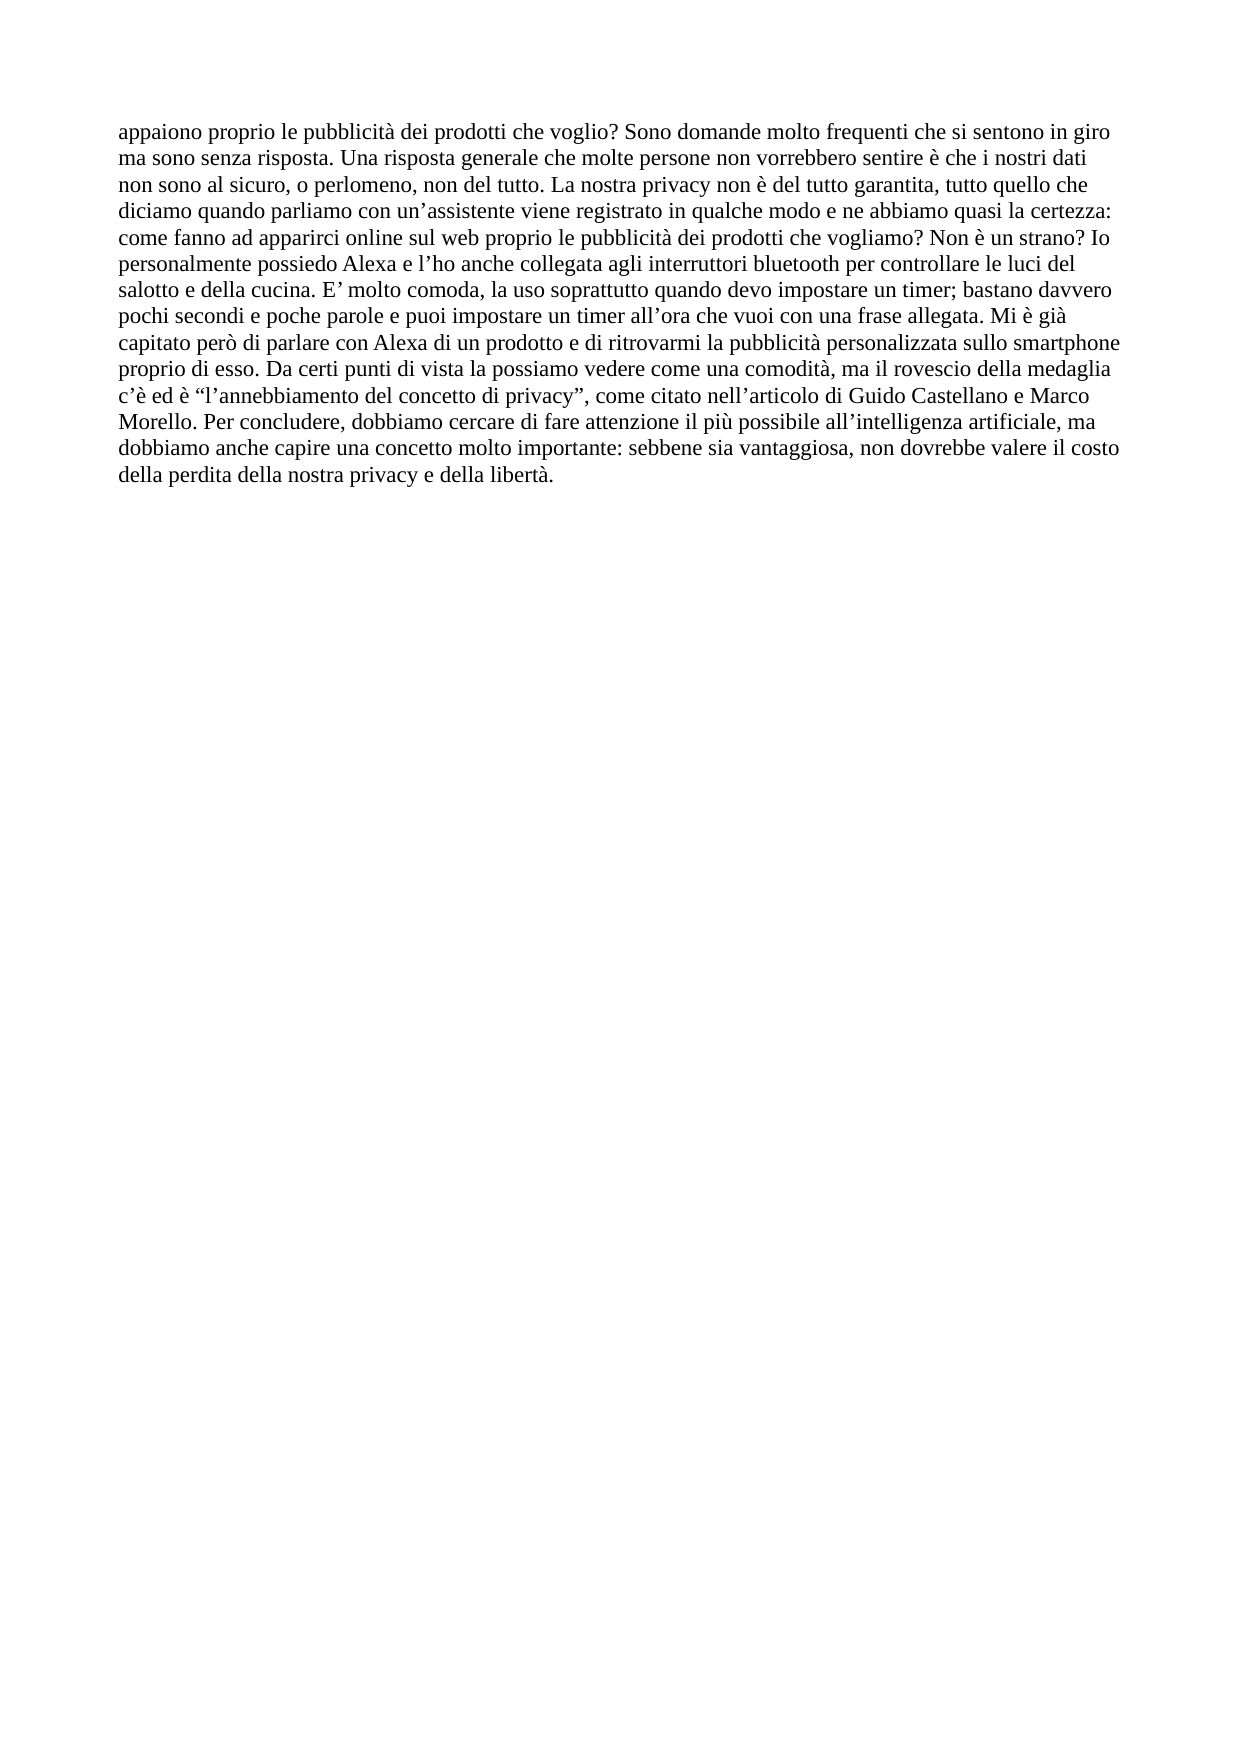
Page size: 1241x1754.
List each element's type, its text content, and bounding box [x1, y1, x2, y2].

text appaiono proprio le pubblicità dei prodotti che voglio? Sono domande molto frequenti che si sentono in giro ma sono senza risposta. Una risposta generale che molte persone non vorrebbero sentire è che i nostri dati non sono al sicuro, o perlomeno, non del tutto. La nostra privacy non è del tutto garantita, tutto quello che diciamo quando parliamo con un’assistente viene registrato in qualche modo e ne abbiamo quasi la certezza: come fanno ad apparirci online sul web proprio le pubblicità dei prodotti che vogliamo? Non è un strano? Io personalmente possiedo Alexa e l’ho anche collegata agli interruttori bluetooth per controllare le luci del salotto e della cucina. E’ molto comoda, la uso soprattutto quando devo impostare un timer; bastano davvero pochi secondi e poche parole e puoi impostare un timer all’ora che vuoi con una frase allegata. Mi è già capitato però di parlare con Alexa di un prodotto e di ritrovarmi la pubblicità personalizzata sullo smartphone proprio di esso. Da certi punti di vista la possiamo vedere come una comodità, ma il rovescio della medaglia c’è ed è “l’annebbiamento del concetto di privacy”, come citato nell’articolo di Guido Castellano e Marco Morello. Per concludere, dobbiamo cercare di fare attenzione il più possibile all’intelligenza artificiale, ma dobbiamo anche capire una concetto molto importante: sebbene sia vantaggiosa, non dovrebbe valere il costo della perdita della nostra privacy e della libertà. [118, 118, 1122, 487]
